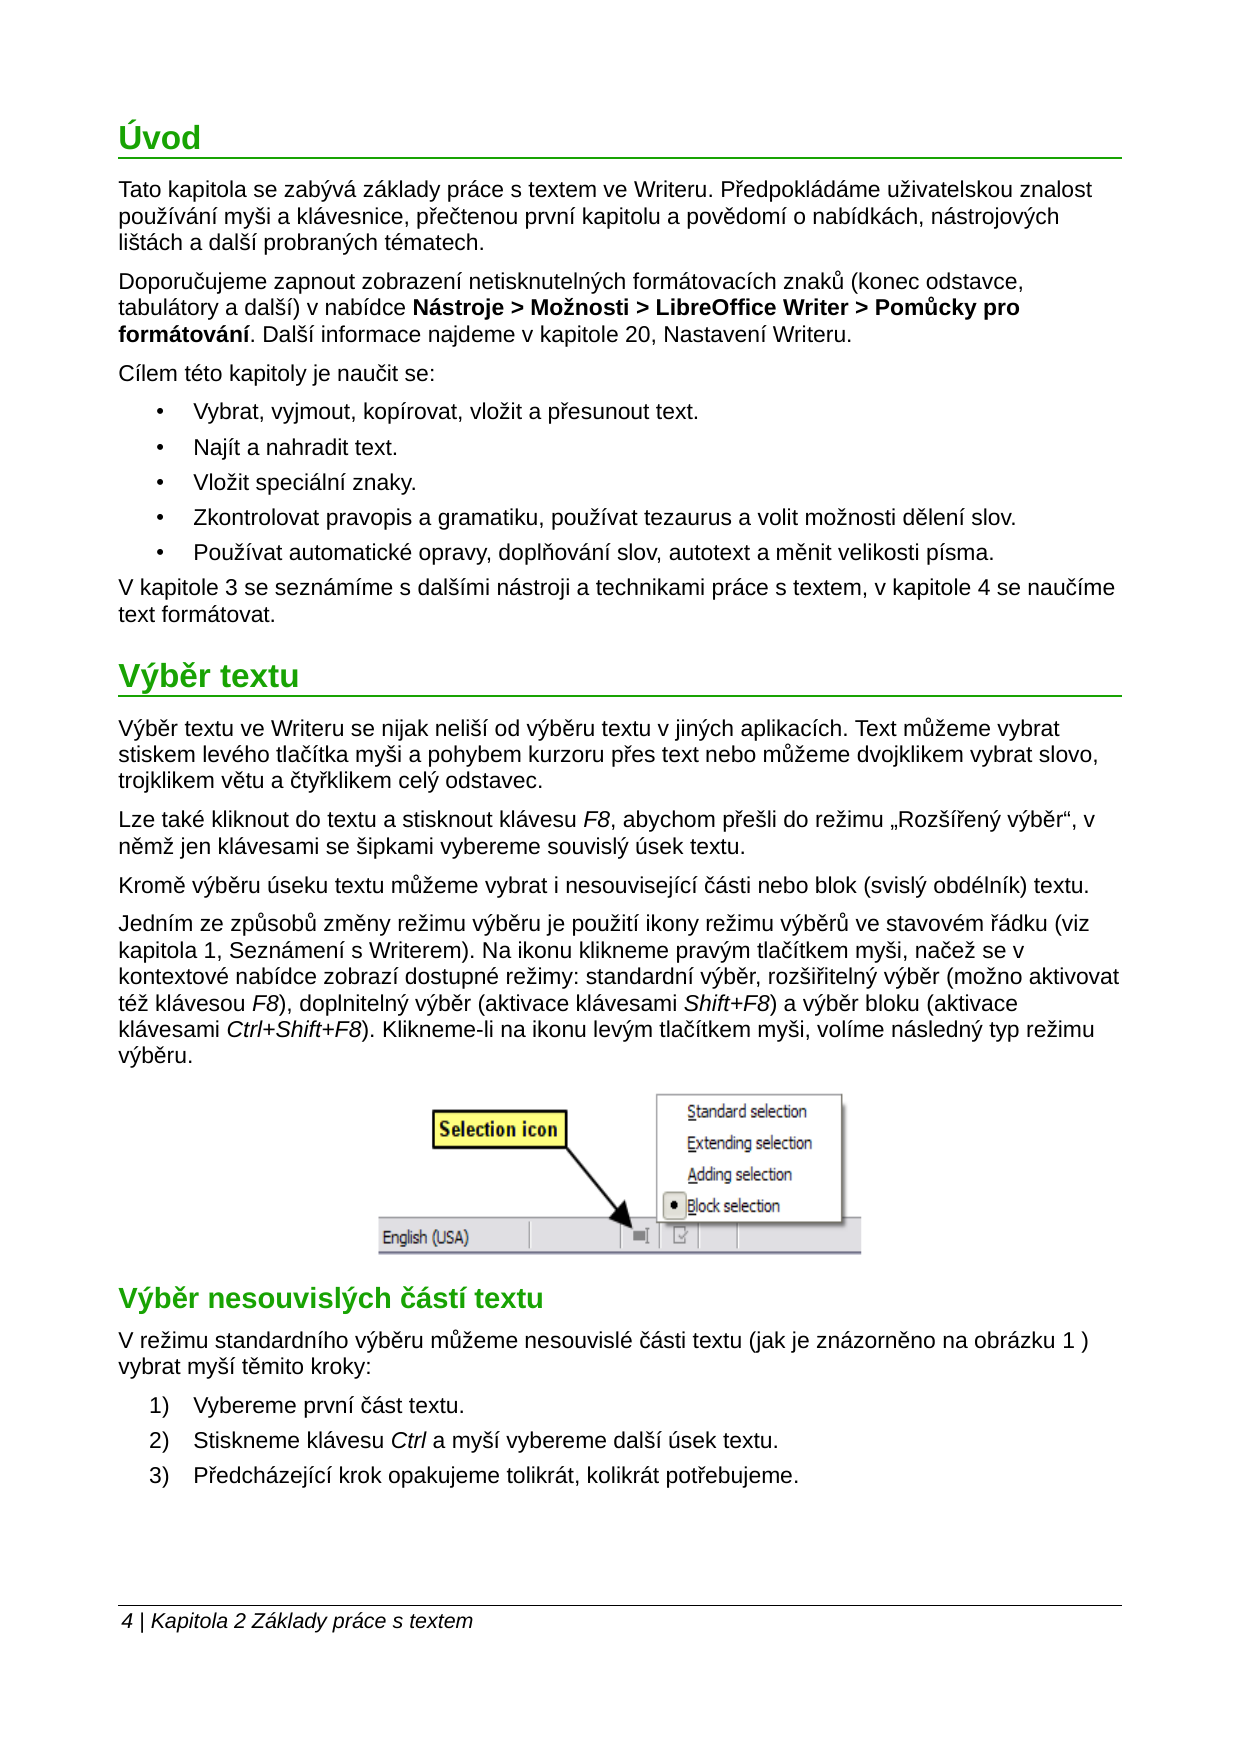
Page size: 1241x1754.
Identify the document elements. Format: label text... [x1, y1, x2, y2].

list Zkontrolovat pravopis a gramatiku, používat tezaurus a volit možnosti dělení slov. [156, 504, 1122, 530]
subtitle Výběr textu [118, 657, 1122, 695]
text Lze také kliknout do textu a stisknout klávesu F8, abychom přešli do režimu „Rozšířený výběr“, v němž jen klávesami se šipkami vybereme souvislý úsek textu. [118, 806, 1122, 859]
list Předcházející krok opakujeme tolikrát, kolikrát potřebujeme. [169, 1462, 1122, 1488]
list Cílem této kapitoly je naučit se: [118, 359, 1122, 386]
picture [376, 1081, 864, 1258]
text Výběr textu ve Writeru se nijak neliší od výběru textu v jiných aplikacích. Text můžeme vybrat stiskem levého tlačítka myši a pohybem kurzoru přes text nebo můžeme dvojklikem vybrat slovo, trojklikem větu a čtyřklikem celý odstavec. [118, 715, 1122, 794]
text Doporučujeme zapnout zobrazení netisknutelných formátovacích znaků (konec odstavce, tabulátory a další) v nabídce Nástroje > Možnosti > LibreOffice Writer > Pomůcky pro formátování. Další informace najdeme v kapitole 20, Nastavení Writeru. [118, 268, 1122, 347]
subtitle Výběr nesouvislých částí textu [118, 1281, 1122, 1315]
text Kromě výběru úseku textu můžeme vybrat i nesouvisející části nebo blok (svislý obdélník) textu. [118, 872, 1122, 898]
list Vybereme první část textu. [169, 1392, 1122, 1418]
text V kapitole 3 se seznámíme s dalšími nástroji a technikami práce s textem, v kapitole 4 se naučíme text formátovat. [118, 574, 1122, 627]
list Vložit speciální znaky. [156, 469, 1122, 495]
list V režimu standardního výběru můžeme nesouvislé části textu (jak je znázorněno na obrázku 1 ) vybrat myší těmito kroky: [118, 1327, 1122, 1379]
list Používat automatické opravy, doplňování slov, autotext a měnit velikosti písma. [156, 539, 1122, 566]
list Vybrat, vyjmout, kopírovat, vložit a přesunout text. [156, 398, 1122, 425]
list Najít a nahradit text. [156, 433, 1122, 460]
list Stiskneme klávesu Ctrl a myší vybereme další úsek textu. [169, 1427, 1122, 1453]
text Tato kapitola se zabývá základy práce s textem ve Writeru. Předpokládáme uživatelskou znalost používání myši a klávesnice, přečtenou první kapitolu a povědomí o nabídkách, nástrojových lištách a další probraných tématech. [118, 176, 1122, 255]
text Jedním ze způsobů změny režimu výběru je použití ikony režimu výběrů ve stavovém řádku (viz kapitola 1, Seznámení s Writerem). Na ikonu klikneme pravým tlačítkem myši, načež se v kontextové nabídce zobrazí dostupné režimy: standardní výběr, rozšiřitelný výběr (možno aktivovat též klávesou F8), doplnitelný výběr (aktivace klávesami Shift+F8) a výběr bloku (aktivace klávesami Ctrl+Shift+F8). Klikneme-li na ikonu levým tlačítkem myši, volíme následný typ režimu výběru. [118, 910, 1122, 1068]
subtitle Úvod [118, 118, 1122, 157]
